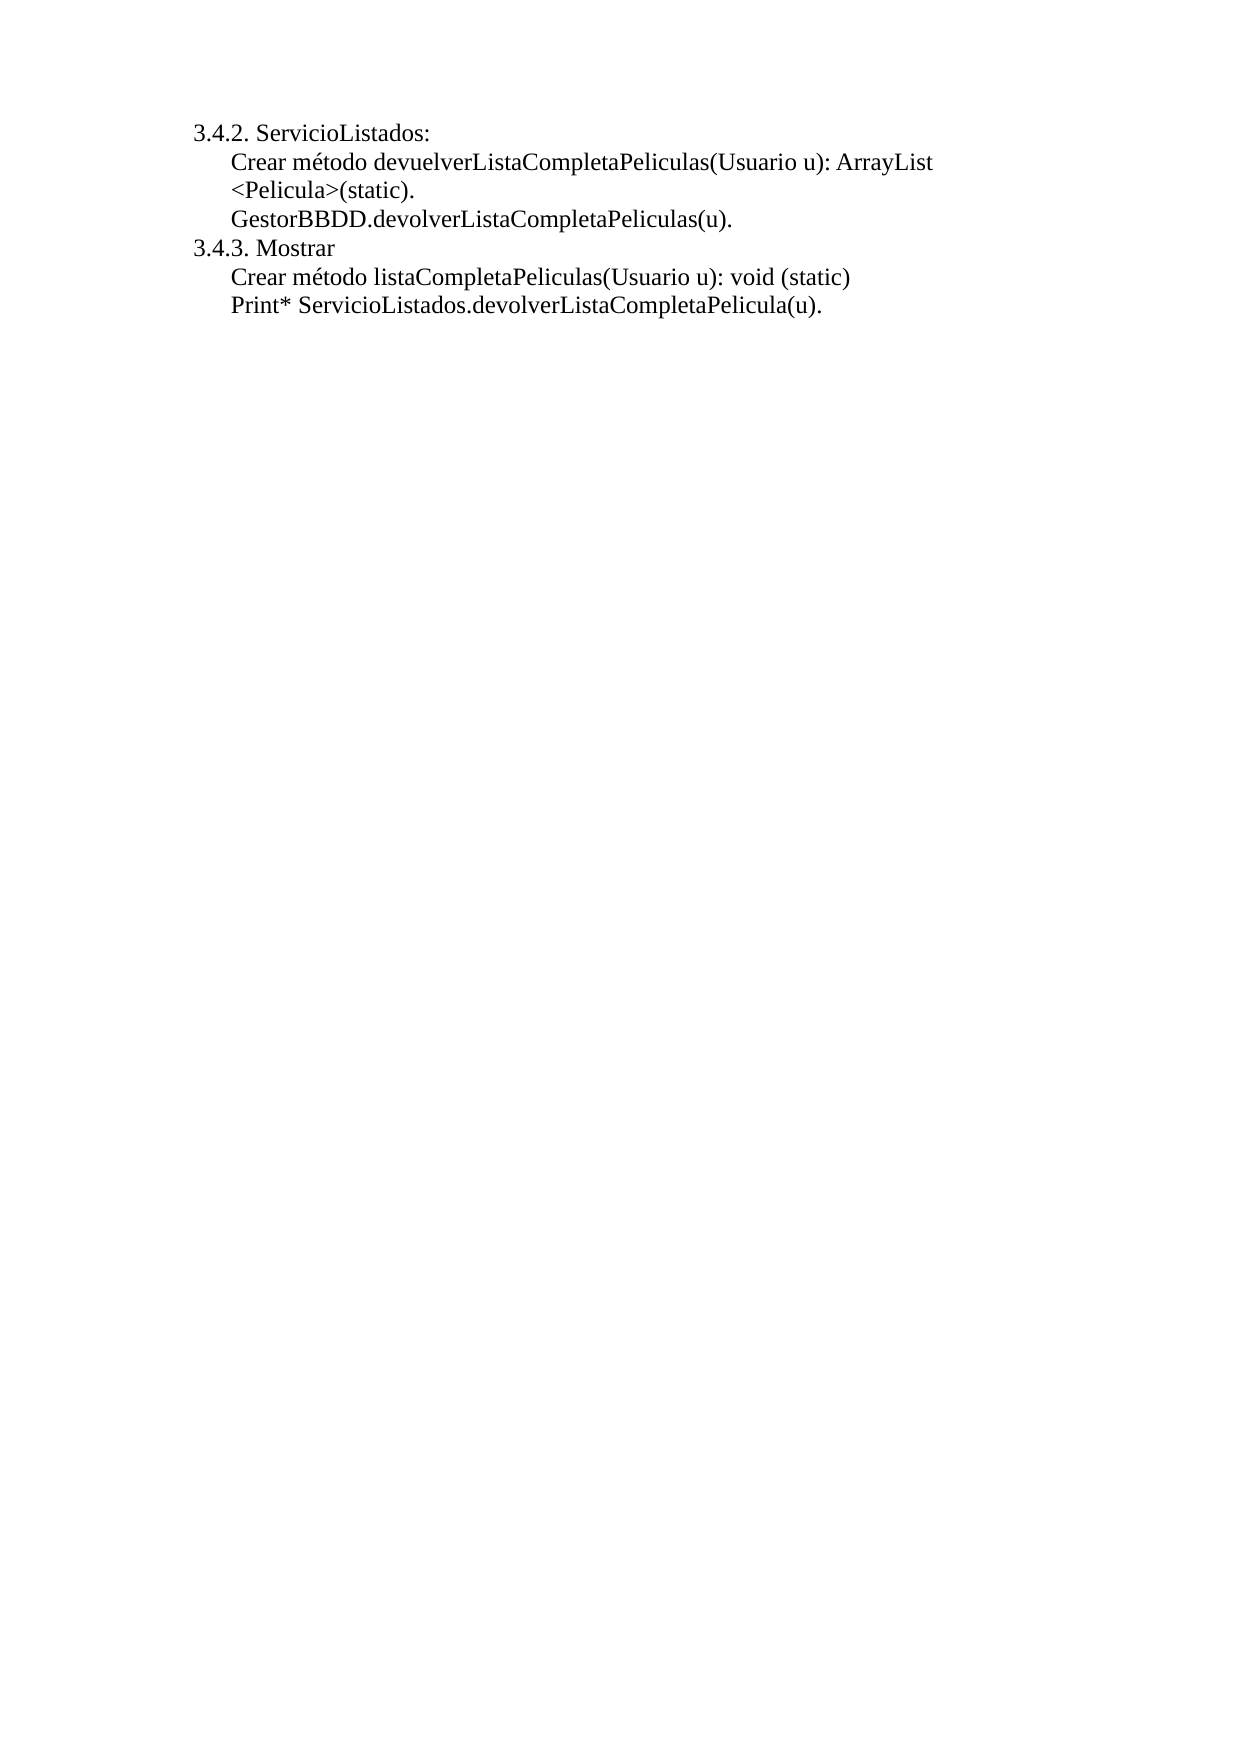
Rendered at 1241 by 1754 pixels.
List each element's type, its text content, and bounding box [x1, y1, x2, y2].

list Crear método listaCompletaPeliculas(Usuario u): void (static) [193, 262, 1122, 291]
list 3.4.2. ServicioListados: [156, 118, 1122, 147]
list GestorBBDD.devolverListaCompletaPeliculas(u). [193, 204, 1122, 233]
list Print* ServicioListados.devolverListaCompletaPelicula(u). [193, 291, 1122, 319]
list Crear método devuelverListaCompletaPeliculas(Usuario u): ArrayList <Pelicula>(static). [193, 147, 1122, 204]
list 3.4.3. Mostrar [156, 233, 1122, 262]
